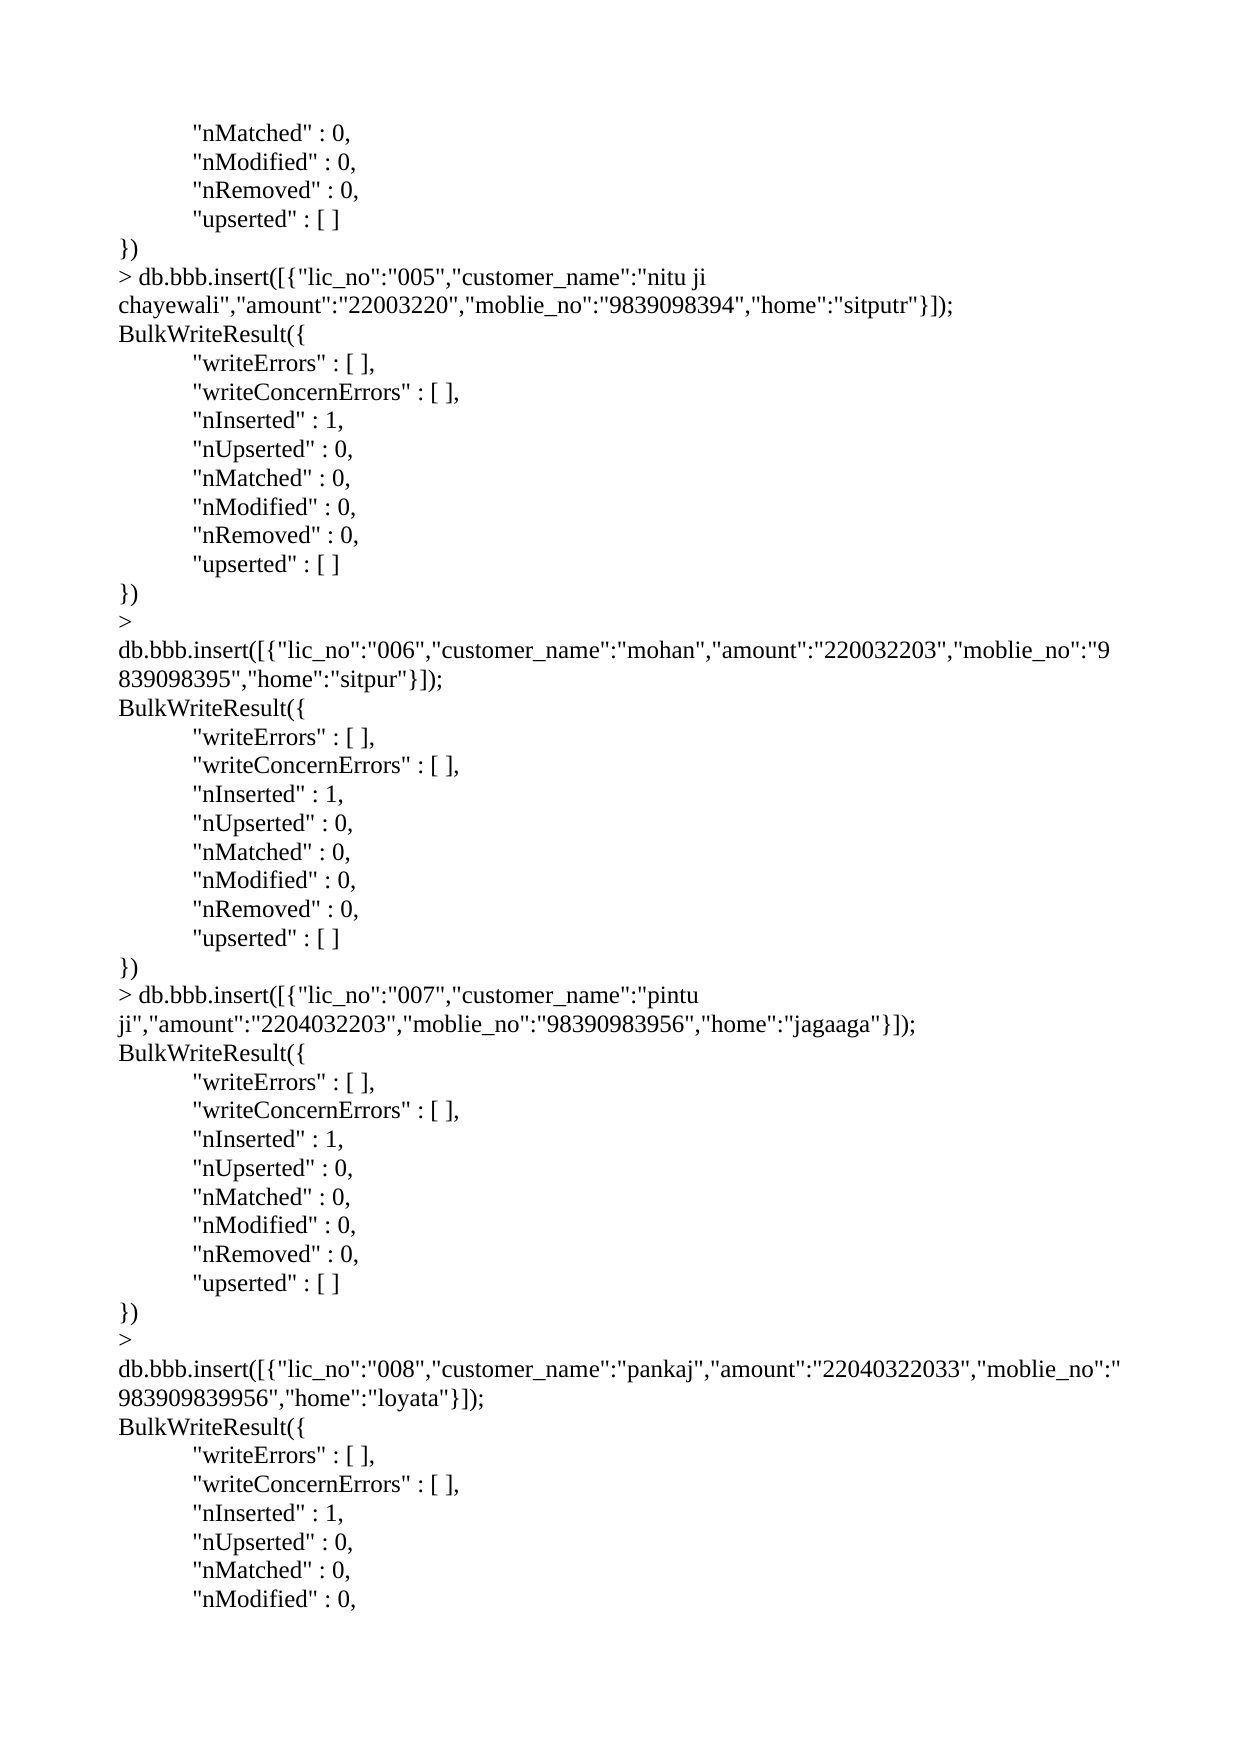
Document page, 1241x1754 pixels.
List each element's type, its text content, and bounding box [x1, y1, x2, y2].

text "nMatched" : 0, [118, 1182, 1122, 1211]
text "nModified" : 0, [118, 1584, 1122, 1613]
text BulkWriteResult({ [118, 1412, 1122, 1441]
text > db.bbb.insert([{"lic_no":"008","customer_name":"pankaj","amount":"22040322033","moblie_no":"983909839956","home":"loyata"}]); [118, 1326, 1122, 1412]
text "writeConcernErrors" : [ ], [118, 1469, 1122, 1498]
text BulkWriteResult({ [118, 693, 1122, 722]
text BulkWriteResult({ [118, 319, 1122, 348]
text "writeConcernErrors" : [ ], [118, 751, 1122, 779]
text "writeErrors" : [ ], [118, 1441, 1122, 1469]
text "nUpserted" : 0, [118, 808, 1122, 837]
text "upserted" : [ ] [118, 923, 1122, 952]
text "nRemoved" : 0, [118, 521, 1122, 549]
text }) [118, 233, 1122, 262]
text }) [118, 578, 1122, 607]
text "nModified" : 0, [118, 147, 1122, 176]
text "writeConcernErrors" : [ ], [118, 377, 1122, 406]
text "nUpserted" : 0, [118, 1527, 1122, 1556]
text "upserted" : [ ] [118, 1268, 1122, 1297]
text }) [118, 952, 1122, 981]
text "nInserted" : 1, [118, 1498, 1122, 1527]
text "nMatched" : 0, [118, 463, 1122, 492]
text "nMatched" : 0, [118, 837, 1122, 866]
text }) [118, 1297, 1122, 1326]
text > db.bbb.insert([{"lic_no":"007","customer_name":"pintu ji","amount":"2204032203","moblie_no":"98390983956","home":"jagaaga"}]); [118, 981, 1122, 1038]
text > db.bbb.insert([{"lic_no":"006","customer_name":"mohan","amount":"220032203","moblie_no":"9839098395","home":"sitpur"}]); [118, 607, 1122, 693]
text "upserted" : [ ] [118, 204, 1122, 233]
text "nInserted" : 1, [118, 1124, 1122, 1153]
text "nRemoved" : 0, [118, 176, 1122, 204]
text "nRemoved" : 0, [118, 894, 1122, 923]
text BulkWriteResult({ [118, 1038, 1122, 1067]
text "upserted" : [ ] [118, 549, 1122, 578]
text "nModified" : 0, [118, 1211, 1122, 1239]
text "nModified" : 0, [118, 866, 1122, 894]
text "writeErrors" : [ ], [118, 348, 1122, 377]
text "nModified" : 0, [118, 492, 1122, 521]
text "writeErrors" : [ ], [118, 722, 1122, 751]
text "nMatched" : 0, [118, 1556, 1122, 1584]
text "nUpserted" : 0, [118, 1153, 1122, 1182]
text "writeErrors" : [ ], [118, 1067, 1122, 1096]
text "writeConcernErrors" : [ ], [118, 1096, 1122, 1124]
text "nUpserted" : 0, [118, 434, 1122, 463]
text "nMatched" : 0, [118, 118, 1122, 147]
text "nInserted" : 1, [118, 779, 1122, 808]
text "nInserted" : 1, [118, 406, 1122, 434]
text "nRemoved" : 0, [118, 1239, 1122, 1268]
text > db.bbb.insert([{"lic_no":"005","customer_name":"nitu ji chayewali","amount":"22003220","moblie_no":"9839098394","home":"sitputr"}]); [118, 262, 1122, 319]
